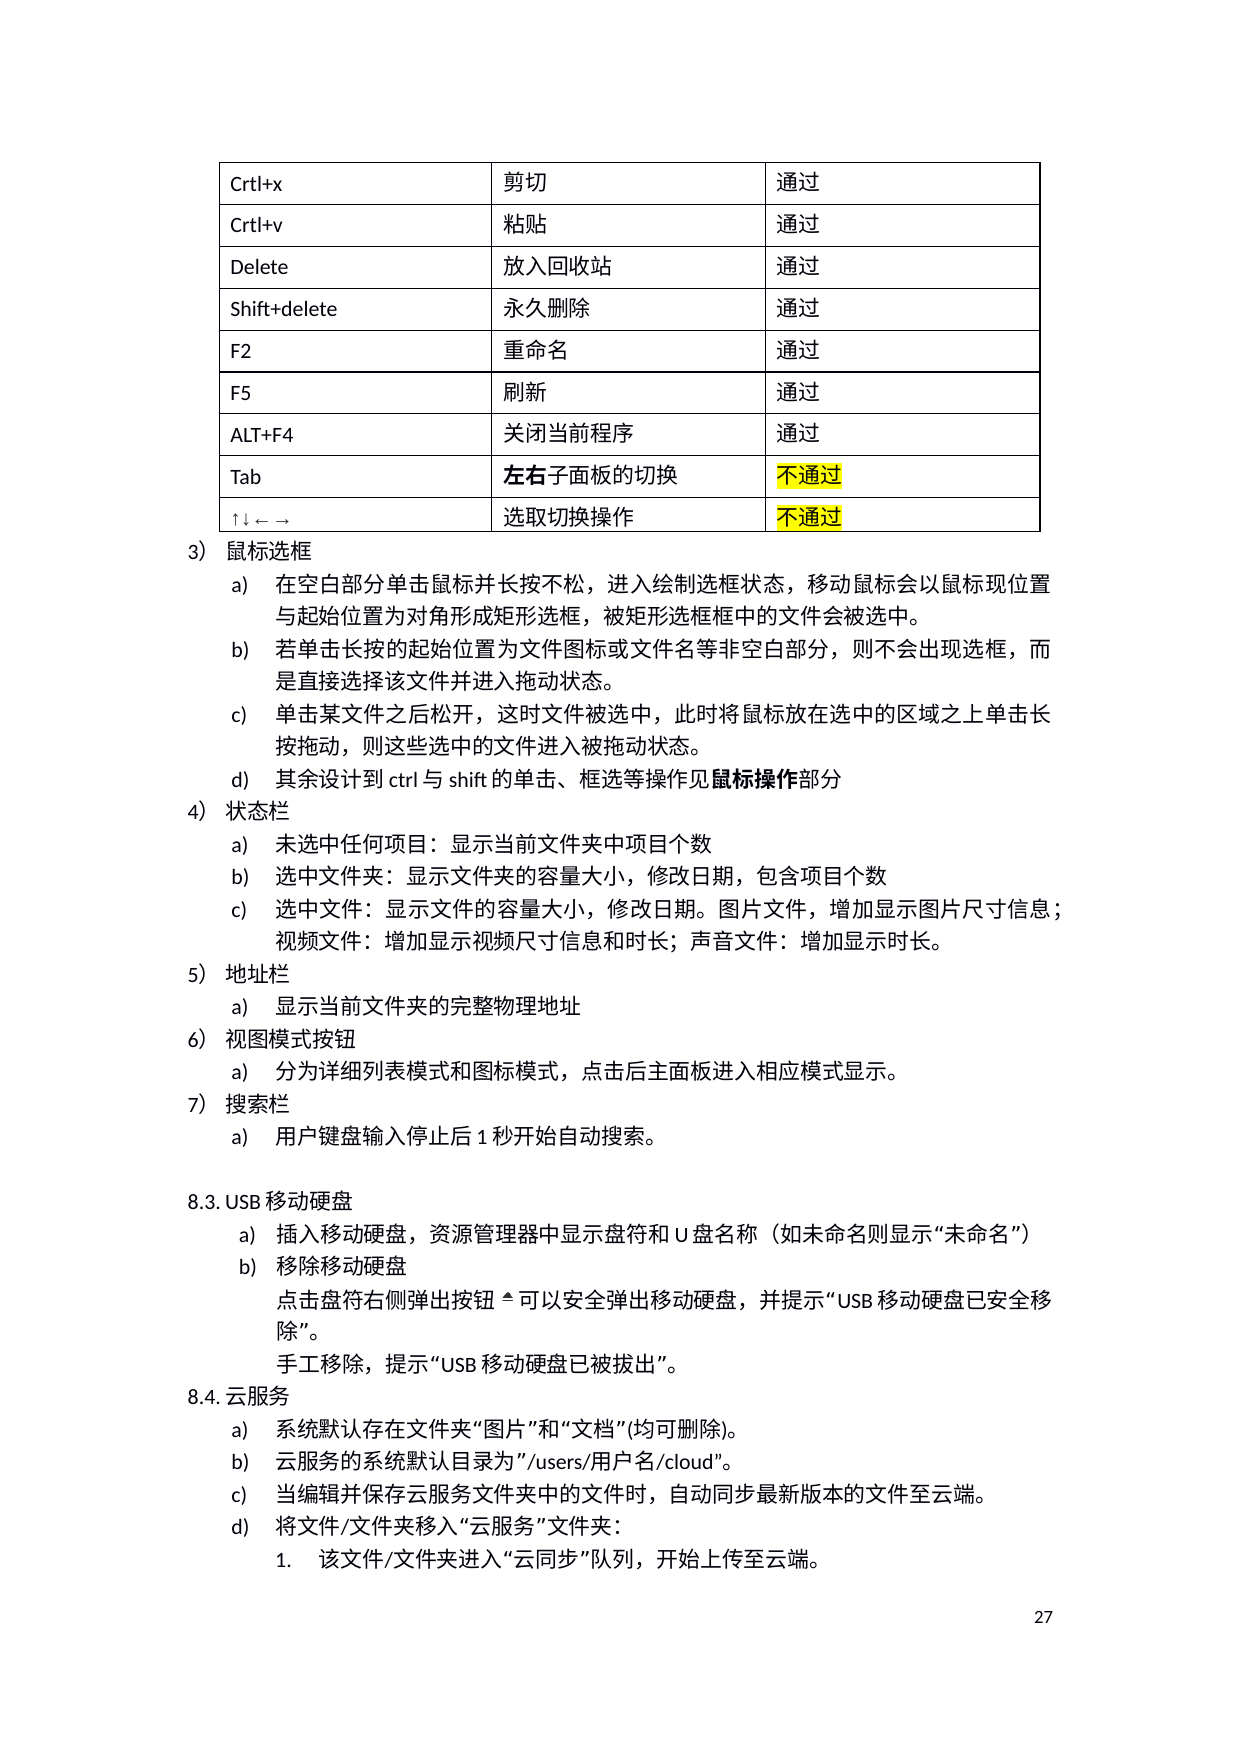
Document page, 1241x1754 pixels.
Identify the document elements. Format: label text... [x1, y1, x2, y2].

list 单击某文件之后松开，这时文件被选中，此时将鼠标放在选中的区域之上单击长按拖动，则这些选中的文件进入被拖动状态。 [231, 694, 1053, 759]
table_cell 永久删除 [492, 289, 765, 329]
table_cell 关闭当前程序 [492, 414, 765, 455]
subtitle 云服务 [187, 1377, 1053, 1409]
table_cell Delete [220, 247, 491, 288]
list 视图模式按钮 [187, 1019, 1053, 1052]
list 点击盘符右侧弹出按钮可以安全弹出移动硬盘，并提示“USB移动硬盘已安全移除”。 [276, 1279, 1053, 1344]
table_cell 刷新 [492, 373, 765, 413]
table_cell 通过 [766, 163, 1039, 204]
list 未选中任何项目：显示当前文件夹中项目个数 [231, 824, 1053, 857]
table_cell Shift+delete [220, 289, 491, 329]
list 在空白部分单击鼠标并长按不松，进入绘制选框状态，移动鼠标会以鼠标现位置与起始位置为对角形成矩形选框，被矩形选框框中的文件会被选中。 [231, 564, 1053, 629]
list 若单击长按的起始位置为文件图标或文件名等非空白部分，则不会出现选框，而是直接选择该文件并进入拖动状态。 [231, 629, 1053, 694]
list 移除移动硬盘 [239, 1247, 1053, 1279]
table_cell 放入回收站 [492, 247, 765, 288]
list 分为详细列表模式和图标模式，点击后主面板进入相应模式显示。 [231, 1052, 1053, 1084]
table_cell 通过 [766, 247, 1039, 288]
table_cell ↑↓←→ [220, 498, 491, 531]
table_cell 左右子面板的切换 [492, 456, 765, 497]
list 将文件/文件夹移入“云服务”文件夹： [231, 1507, 1053, 1539]
list 系统默认存在文件夹“图片”和“文档”(均可删除)。 [231, 1409, 1053, 1442]
list 手工移除，提示“USB移动硬盘已被拔出”。 [276, 1344, 1053, 1377]
table_cell 通过 [766, 205, 1039, 246]
table_cell 不通过 [766, 498, 1039, 531]
table_cell Crtl+x [220, 163, 491, 204]
list 显示当前文件夹的完整物理地址 [231, 987, 1053, 1019]
table_cell Tab [220, 456, 491, 497]
table_cell 重命名 [492, 331, 765, 371]
table_cell 通过 [766, 414, 1039, 455]
list 该文件/文件夹进入“云同步”队列，开始上传至云端。 [275, 1539, 1053, 1572]
table_cell 选取切换操作 [492, 498, 765, 531]
list 当编辑并保存云服务文件夹中的文件时，自动同步最新版本的文件至云端。 [231, 1474, 1053, 1507]
table_cell 通过 [766, 331, 1039, 371]
list 其余设计到ctrl与shift的单击、框选等操作见鼠标操作部分 [231, 759, 1053, 792]
list 插入移动硬盘，资源管理器中显示盘符和U盘名称（如未命名则显示“未命名”） [239, 1214, 1053, 1247]
table_cell 剪切 [492, 163, 765, 204]
list 鼠标选框 [187, 532, 1053, 564]
list 用户键盘输入停止后1秒开始自动搜索。 [231, 1117, 1053, 1149]
table_cell 通过 [766, 289, 1039, 329]
table_cell Crtl+v [220, 205, 491, 246]
table_cell 不通过 [766, 456, 1039, 497]
list 状态栏 [187, 792, 1053, 824]
list 云服务的系统默认目录为”/users/用户名/cloud”。 [231, 1442, 1053, 1474]
list 搜索栏 [187, 1084, 1053, 1117]
list 选中文件夹：显示文件夹的容量大小，修改日期，包含项目个数 [231, 857, 1053, 889]
table_cell F5 [220, 373, 491, 413]
table_cell 通过 [766, 373, 1039, 413]
table_cell 粘贴 [492, 205, 765, 246]
picture [495, 1284, 519, 1309]
list 选中文件：显示文件的容量大小，修改日期。图片文件，增加显示图片尺寸信息；视频文件：增加显示视频尺寸信息和时长；声音文件：增加显示时长。 [231, 889, 1053, 954]
list 地址栏 [187, 954, 1053, 987]
table_cell F2 [220, 331, 491, 371]
table_cell ALT+F4 [220, 414, 491, 455]
subtitle USB移动硬盘 [187, 1182, 1053, 1214]
